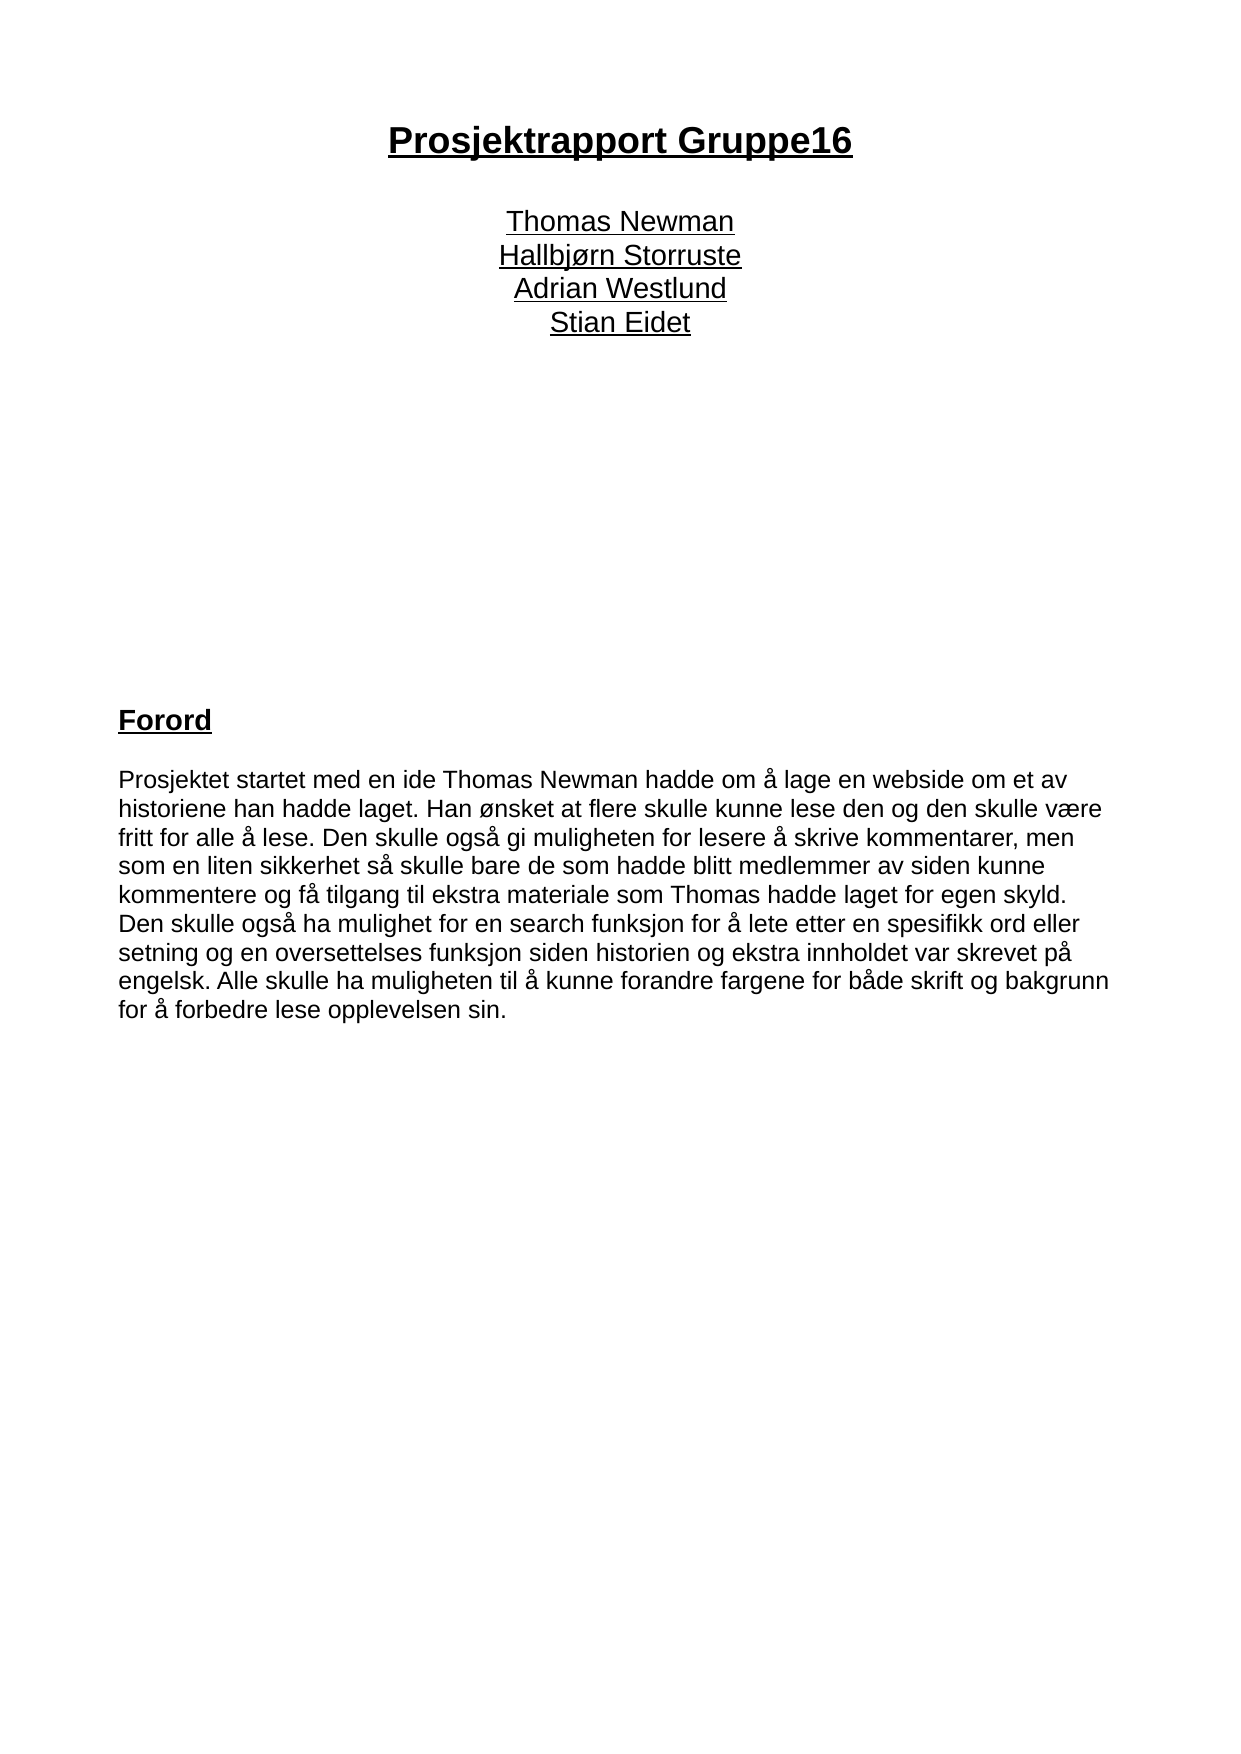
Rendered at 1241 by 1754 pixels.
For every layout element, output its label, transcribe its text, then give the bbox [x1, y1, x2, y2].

text Adrian Westlund [118, 271, 1122, 305]
text Thomas Newman [118, 204, 1122, 238]
text Hallbjørn Storruste [118, 238, 1122, 271]
text Den skulle også ha mulighet for en search funksjon for å lete etter en spesifikk ord eller setning og en oversettelses funksjon siden historien og ekstra innholdet var skrevet på engelsk. Alle skulle ha muligheten til å kunne forandre fargene for både skrift og bakgrunn for å forbedre lese opplevelsen sin. [118, 909, 1122, 1024]
text Prosjektet startet med en ide Thomas Newman hadde om å lage en webside om et av historiene han hadde laget. Han ønsket at flere skulle kunne lese den og den skulle være fritt for alle å lese. Den skulle også gi muligheten for lesere å skrive kommentarer, men som en liten sikkerhet så skulle bare de som hadde blitt medlemmer av siden kunne kommentere og få tilgang til ekstra materiale som Thomas hadde laget for egen skyld. [118, 765, 1122, 909]
text Stian Eidet [118, 305, 1122, 338]
text Prosjektrapport Gruppe16 [118, 118, 1122, 161]
text Forord [118, 703, 1122, 736]
